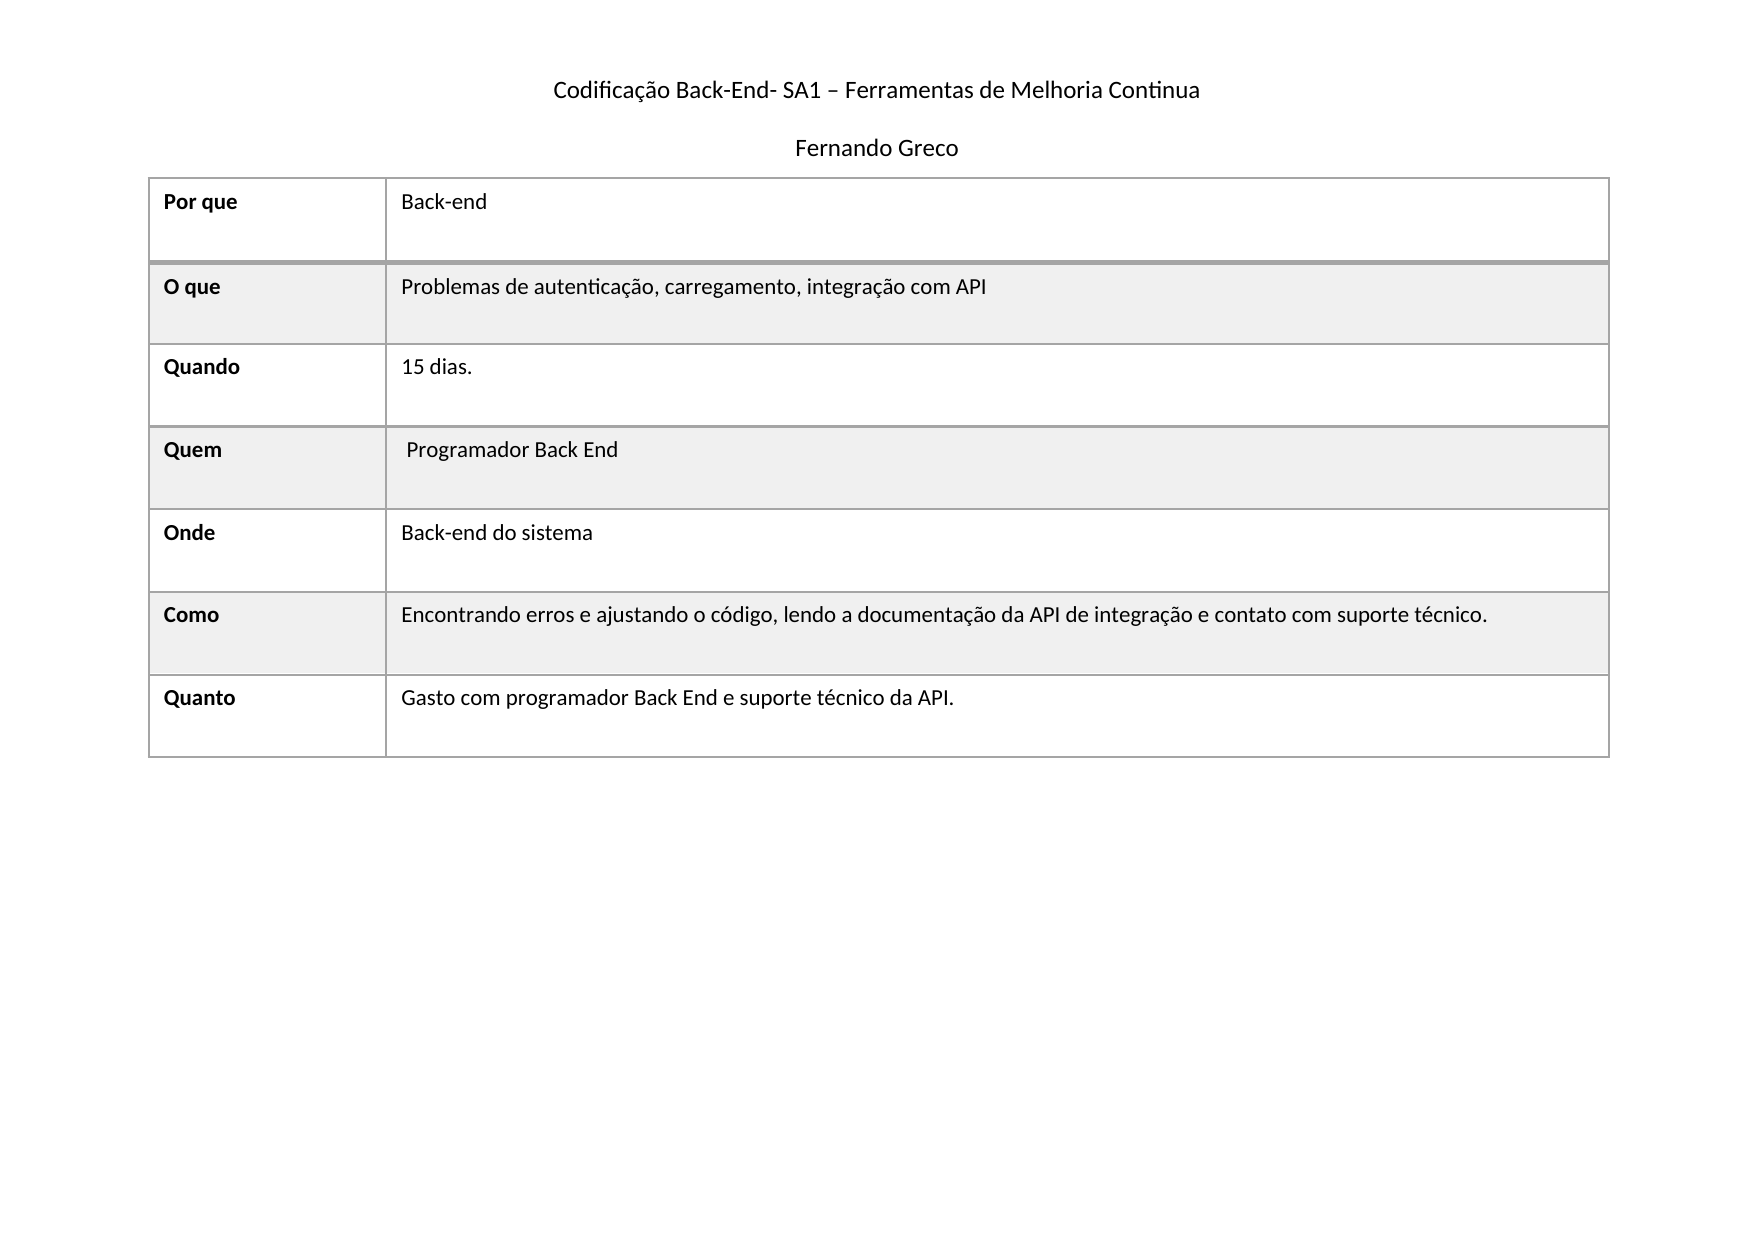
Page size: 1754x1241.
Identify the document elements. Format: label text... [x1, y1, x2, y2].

table_cell Onde [150, 510, 385, 591]
table_cell Quanto [150, 676, 385, 756]
table_cell Como [150, 593, 385, 673]
table_cell O que [150, 265, 385, 343]
table_cell 15 dias. [387, 345, 1608, 425]
table_cell Problemas de autenticação, carregamento, integração com API [387, 265, 1608, 343]
table_cell Programador Back End [387, 428, 1608, 508]
table_cell Back-end do sistema [387, 510, 1608, 591]
table_cell Encontrando erros e ajustando o código, lendo a documentação da API de integração e contato com suporte técnico. [387, 593, 1608, 673]
table_cell Quem [150, 428, 385, 508]
table_cell Quando [150, 345, 385, 425]
table_header Por que [150, 179, 385, 260]
table_header Back-end [387, 179, 1608, 260]
table_cell Gasto com programador Back End e suporte técnico da API. [387, 676, 1608, 756]
